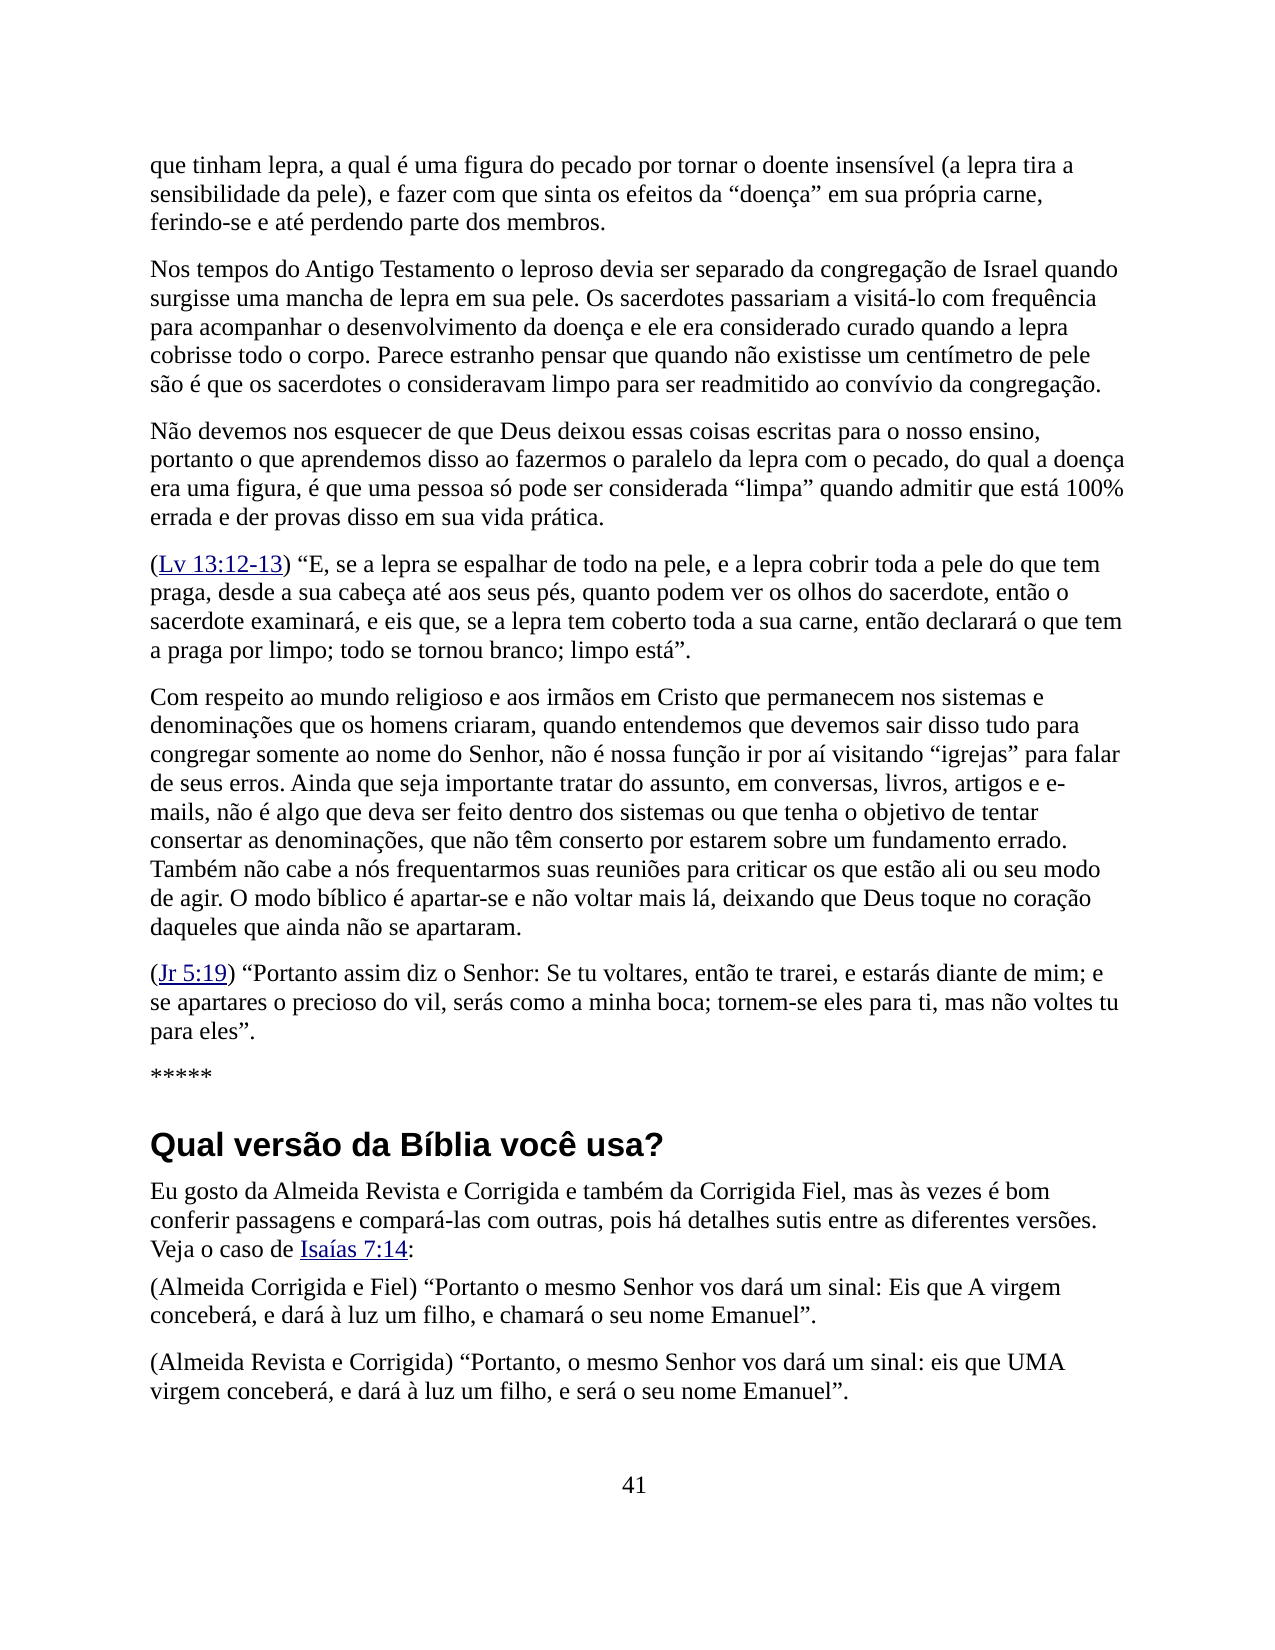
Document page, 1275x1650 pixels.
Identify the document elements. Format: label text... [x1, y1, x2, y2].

text (Almeida Revista e Corrigida) “Portanto, o mesmo Senhor vos dará um sinal: eis que UMA virgem conceberá, e dará à luz um filho, e será o seu nome Emanuel”. [150, 1347, 1125, 1404]
text Não devemos nos esquecer de que Deus deixou essas coisas escritas para o nosso ensino, portanto o que aprendemos disso ao fazermos o paralelo da lepra com o pecado, do qual a doença era uma figura, é que uma pessoa só pode ser considerada “limpa” quando admitir que está 100% errada e der provas disso em sua vida prática. [150, 416, 1125, 531]
text Eu gosto da Almeida Revista e Corrigida e também da Corrigida Fiel, mas às vezes é bom conferir passagens e compará-las com outras, pois há detalhes sutis entre as diferentes versões. Veja o caso de Isaías 7:14: [150, 1176, 1125, 1263]
text ***** [150, 1062, 1125, 1091]
text Nos tempos do Antigo Testamento o leproso devia ser separado da congregação de Israel quando surgisse uma mancha de lepra em sua pele. Os sacerdotes passariam a visitá-lo com frequência para acompanhar o desenvolvimento da doença e ele era considerado curado quando a lepra cobrisse todo o corpo. Parece estranho pensar que quando não existisse um centímetro de pele são é que os sacerdotes o consideravam limpo para ser readmitido ao convívio da congregação. [150, 254, 1125, 398]
text (Lv 13:12-13) “E, se a lepra se espalhar de todo na pele, e a lepra cobrir toda a pele do que tem praga, desde a sua cabeça até aos seus pés, quanto podem ver os olhos do sacerdote, então o sacerdote examinará, e eis que, se a lepra tem coberto toda a sua carne, então declarará o que tem a praga por limpo; todo se tornou branco; limpo está”. [150, 549, 1125, 664]
text Com respeito ao mundo religioso e aos irmãos em Cristo que permanecem nos sistemas e denominações que os homens criaram, quando entendemos que devemos sair disso tudo para congregar somente ao nome do Senhor, não é nossa função ir por aí visitando “igrejas” para falar de seus erros. Ainda que seja importante tratar do assunto, em conversas, livros, artigos e e-mails, não é algo que deva ser feito dentro dos sistemas ou que tenha o objetivo de tentar consertar as denominações, que não têm conserto por estarem sobre um fundamento errado. Também não cabe a nós frequentarmos suas reuniões para criticar os que estão ali ou seu modo de agir. O modo bíblico é apartar-se e não voltar mais lá, deixando que Deus toque no coração daqueles que ainda não se apartaram. [150, 682, 1125, 940]
text que tinham lepra, a qual é uma figura do pecado por tornar o doente insensível (a lepra tira a sensibilidade da pele), e fazer com que sinta os efeitos da “doença” em sua própria carne, ferindo-se e até perdendo parte dos membros. [150, 150, 1125, 236]
subtitle Qual versão da Bíblia você usa? [150, 1125, 1125, 1164]
text (Almeida Corrigida e Fiel) “Portanto o mesmo Senhor vos dará um sinal: Eis que A virgem conceberá, e dará à luz um filho, e chamará o seu nome Emanuel”. [150, 1272, 1125, 1329]
text (Jr 5:19) “Portanto assim diz o Senhor: Se tu voltares, então te trarei, e estarás diante de mim; e se apartares o precioso do vil, serás como a minha boca; tornem-se eles para ti, mas não voltes tu para eles”. [150, 958, 1125, 1044]
